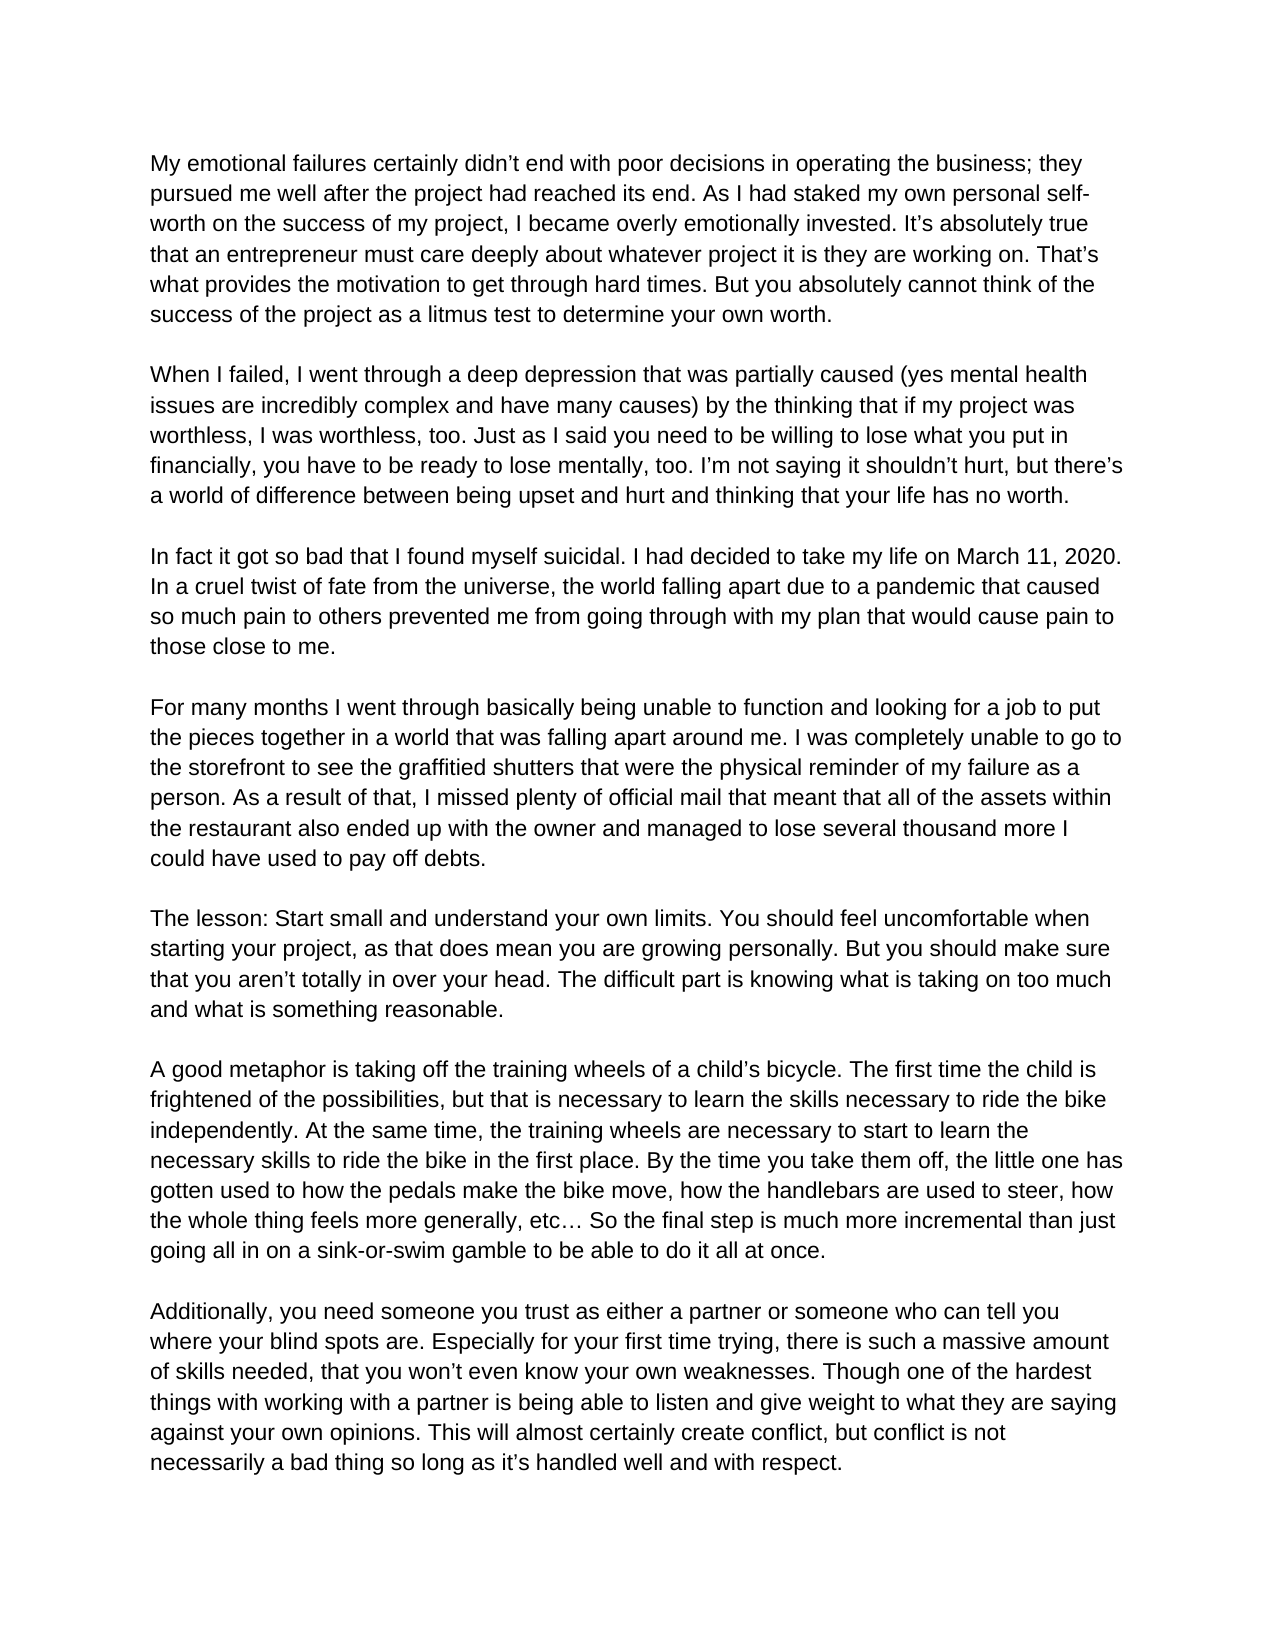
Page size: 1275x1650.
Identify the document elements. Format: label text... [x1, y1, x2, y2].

text For many months I went through basically being unable to function and looking for a job to put the pieces together in a world that was falling apart around me. I was completely unable to go to the storefront to see the graffitied shutters that were the physical reminder of my failure as a person. As a result of that, I missed plenty of official mail that meant that all of the assets within the restaurant also ended up with the owner and managed to lose several thousand more I could have used to pay off debts. [150, 694, 1125, 871]
text My emotional failures certainly didn’t end with poor decisions in operating the business; they pursued me well after the project had reached its end. As I had staked my own personal self-worth on the success of my project, I became overly emotionally invested. It’s absolutely true that an entrepreneur must care deeply about whatever project it is they are working on. That’s what provides the motivation to get through hard times. But you absolutely cannot think of the success of the project as a litmus test to determine your own worth. [150, 150, 1125, 327]
text The lesson: Start small and understand your own limits. You should feel uncomfortable when starting your project, as that does mean you are growing personally. But you should make sure that you aren’t totally in over your head. The difficult part is knowing what is taking on too much and what is something reasonable. [150, 905, 1125, 1022]
text In fact it got so bad that I found myself suicidal. I had decided to take my life on March 11, 2020. In a cruel twist of fate from the universe, the world falling apart due to a pandemic that caused so much pain to others prevented me from going through with my plan that would cause pain to those close to me. [150, 543, 1125, 660]
text Additionally, you need someone you trust as either a partner or someone who can tell you where your blind spots are. Especially for your first time trying, there is such a massive amount of skills needed, that you won’t even know your own weaknesses. Though one of the hardest things with working with a partner is being able to listen and give weight to what they are saying against your own opinions. This will almost certainly create conflict, but conflict is not necessarily a bad thing so long as it’s handled well and with respect. [150, 1298, 1125, 1475]
text When I failed, I went through a deep depression that was partially caused (yes mental health issues are incredibly complex and have many causes) by the thinking that if my project was worthless, I was worthless, too. Just as I said you need to be willing to lose what you put in financially, you have to be ready to lose mentally, too. I’m not saying it shouldn’t hurt, but there’s a world of difference between being upset and hurt and thinking that your life has no worth. [150, 361, 1125, 509]
text A good metaphor is taking off the training wheels of a child’s bicycle. The first time the child is frightened of the possibilities, but that is necessary to learn the skills necessary to ride the bike independently. At the same time, the training wheels are necessary to start to learn the necessary skills to ride the bike in the first place. By the time you take them off, the little one has gotten used to how the pedals make the bike move, how the handlebars are used to steer, how the whole thing feels more generally, etc… So the final step is much more incremental than just going all in on a sink-or-swim gamble to be able to do it all at once. [150, 1056, 1125, 1264]
